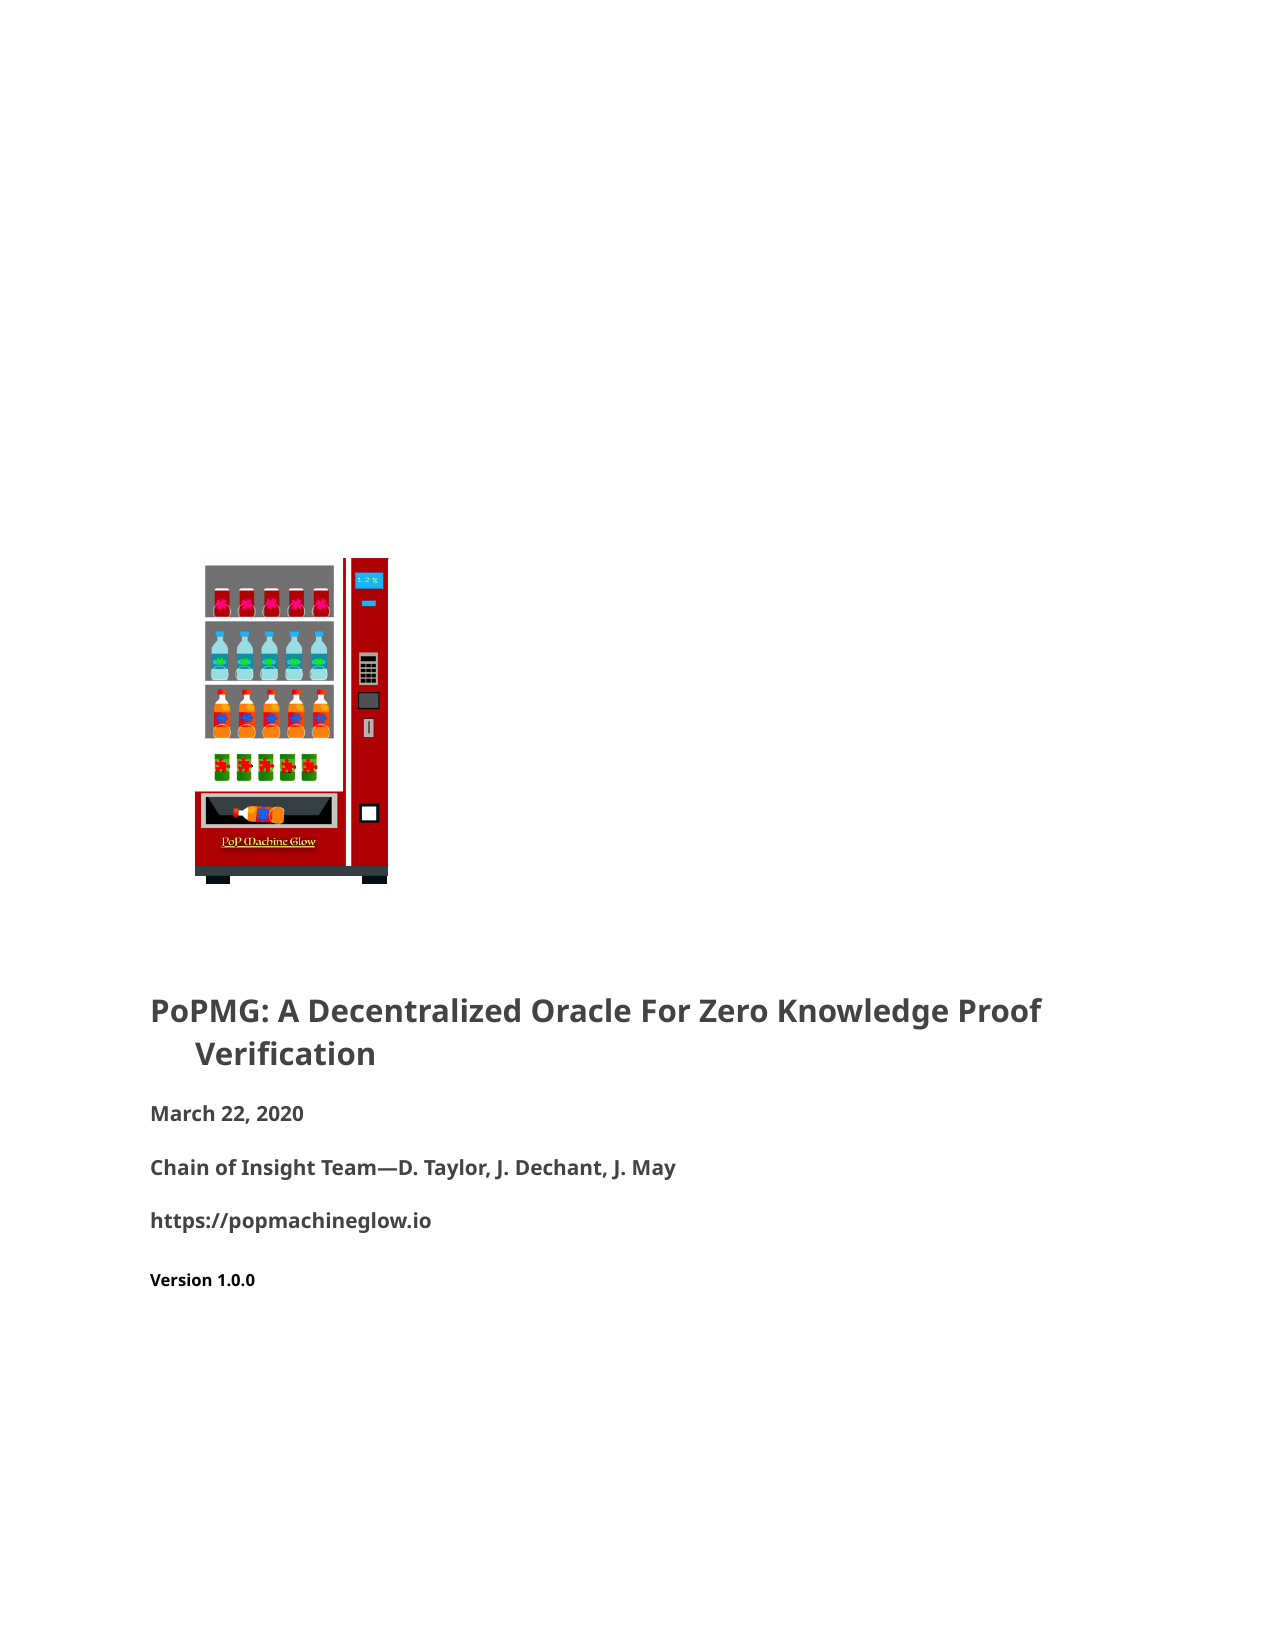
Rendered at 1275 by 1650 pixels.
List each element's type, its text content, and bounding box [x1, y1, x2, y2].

subtitle March 22, 2020 [150, 1099, 1125, 1128]
subtitle Chain of Insight Team—D. Taylor, J. Dechant, J. May [150, 1153, 1125, 1181]
picture [0, 0, 1013, 45]
picture [192, 558, 392, 885]
subtitle https://popmachineglow.io [150, 1206, 1125, 1235]
subtitle PoPMG: A Decentralized Oracle For Zero Knowledge Proof Verification [150, 989, 1125, 1074]
text Version 1.0.0 [150, 1269, 1125, 1292]
